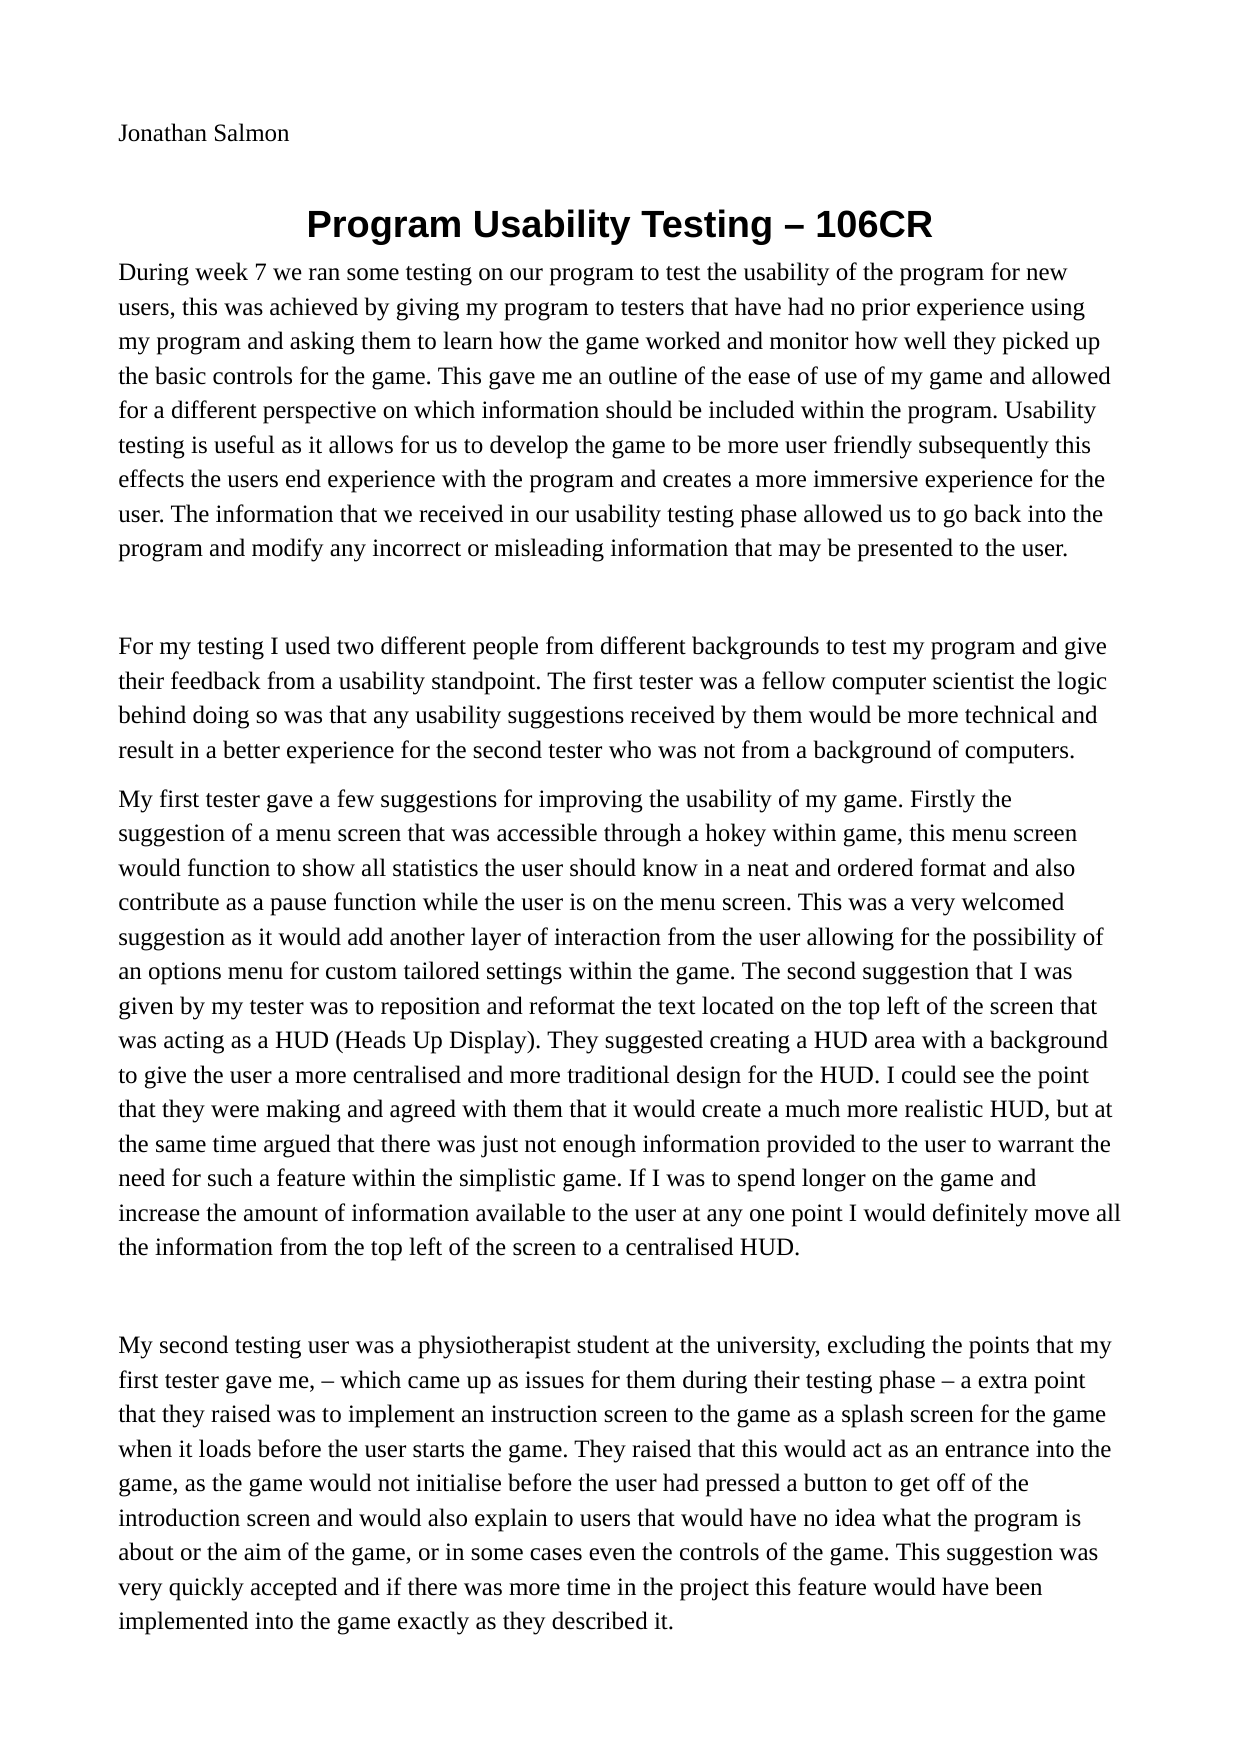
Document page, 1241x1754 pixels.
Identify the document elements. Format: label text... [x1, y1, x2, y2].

subtitle Program Usability Testing – 106CR [118, 201, 1122, 245]
text For my testing I used two different people from different backgrounds to test my program and give their feedback from a usability standpoint. The first tester was a fellow computer scientist the logic behind doing so was that any usability suggestions received by them would be more technical and result in a better experience for the second tester who was not from a background of computers. [118, 631, 1122, 764]
text My second testing user was a physiotherapist student at the university, excluding the points that my first tester gave me, – which came up as issues for them during their testing phase – a extra point that they raised was to implement an instruction screen to the game as a splash screen for the game when it loads before the user starts the game. They raised that this would act as an entrance into the game, as the game would not initialise before the user had pressed a button to get off of the introduction screen and would also explain to users that would have no idea what the program is about or the aim of the game, or in some cases even the controls of the game. This suggestion was very quickly accepted and if there was more time in the project this feature would have been implemented into the game exactly as they described it. [118, 1330, 1122, 1635]
text My first tester gave a few suggestions for improving the usability of my game. Firstly the suggestion of a menu screen that was accessible through a hokey within game, this menu screen would function to show all statistics the user should know in a neat and ordered format and also contribute as a pause function while the user is on the menu screen. This was a very welcomed suggestion as it would add another layer of interaction from the user allowing for the possibility of an options menu for custom tailored settings within the game. The second suggestion that I was given by my tester was to reposition and reformat the text located on the top left of the screen that was acting as a HUD (Heads Up Display). They suggested creating a HUD area with a background to give the user a more centralised and more traditional design for the HUD. I could see the point that they were making and agreed with them that it would create a much more realistic HUD, but at the same time argued that there was just not enough information provided to the user to warrant the need for such a feature within the simplistic game. If I was to spend longer on the game and increase the amount of information available to the user at any one point I would definitely move all the information from the top left of the screen to a centralised HUD. [118, 784, 1122, 1261]
text During week 7 we ran some testing on our program to test the usability of the program for new users, this was achieved by giving my program to testers that have had no prior experience using my program and asking them to learn how the game worked and monitor how well they picked up the basic controls for the game. This gave me an outline of the ease of use of my game and allowed for a different perspective on which information should be included within the program. Usability testing is useful as it allows for us to develop the game to be more user friendly subsequently this effects the users end experience with the program and creates a more immersive experience for the user. The information that we received in our usability testing phase allowed us to go back into the program and modify any incorrect or misleading information that may be presented to the user. [118, 257, 1122, 562]
